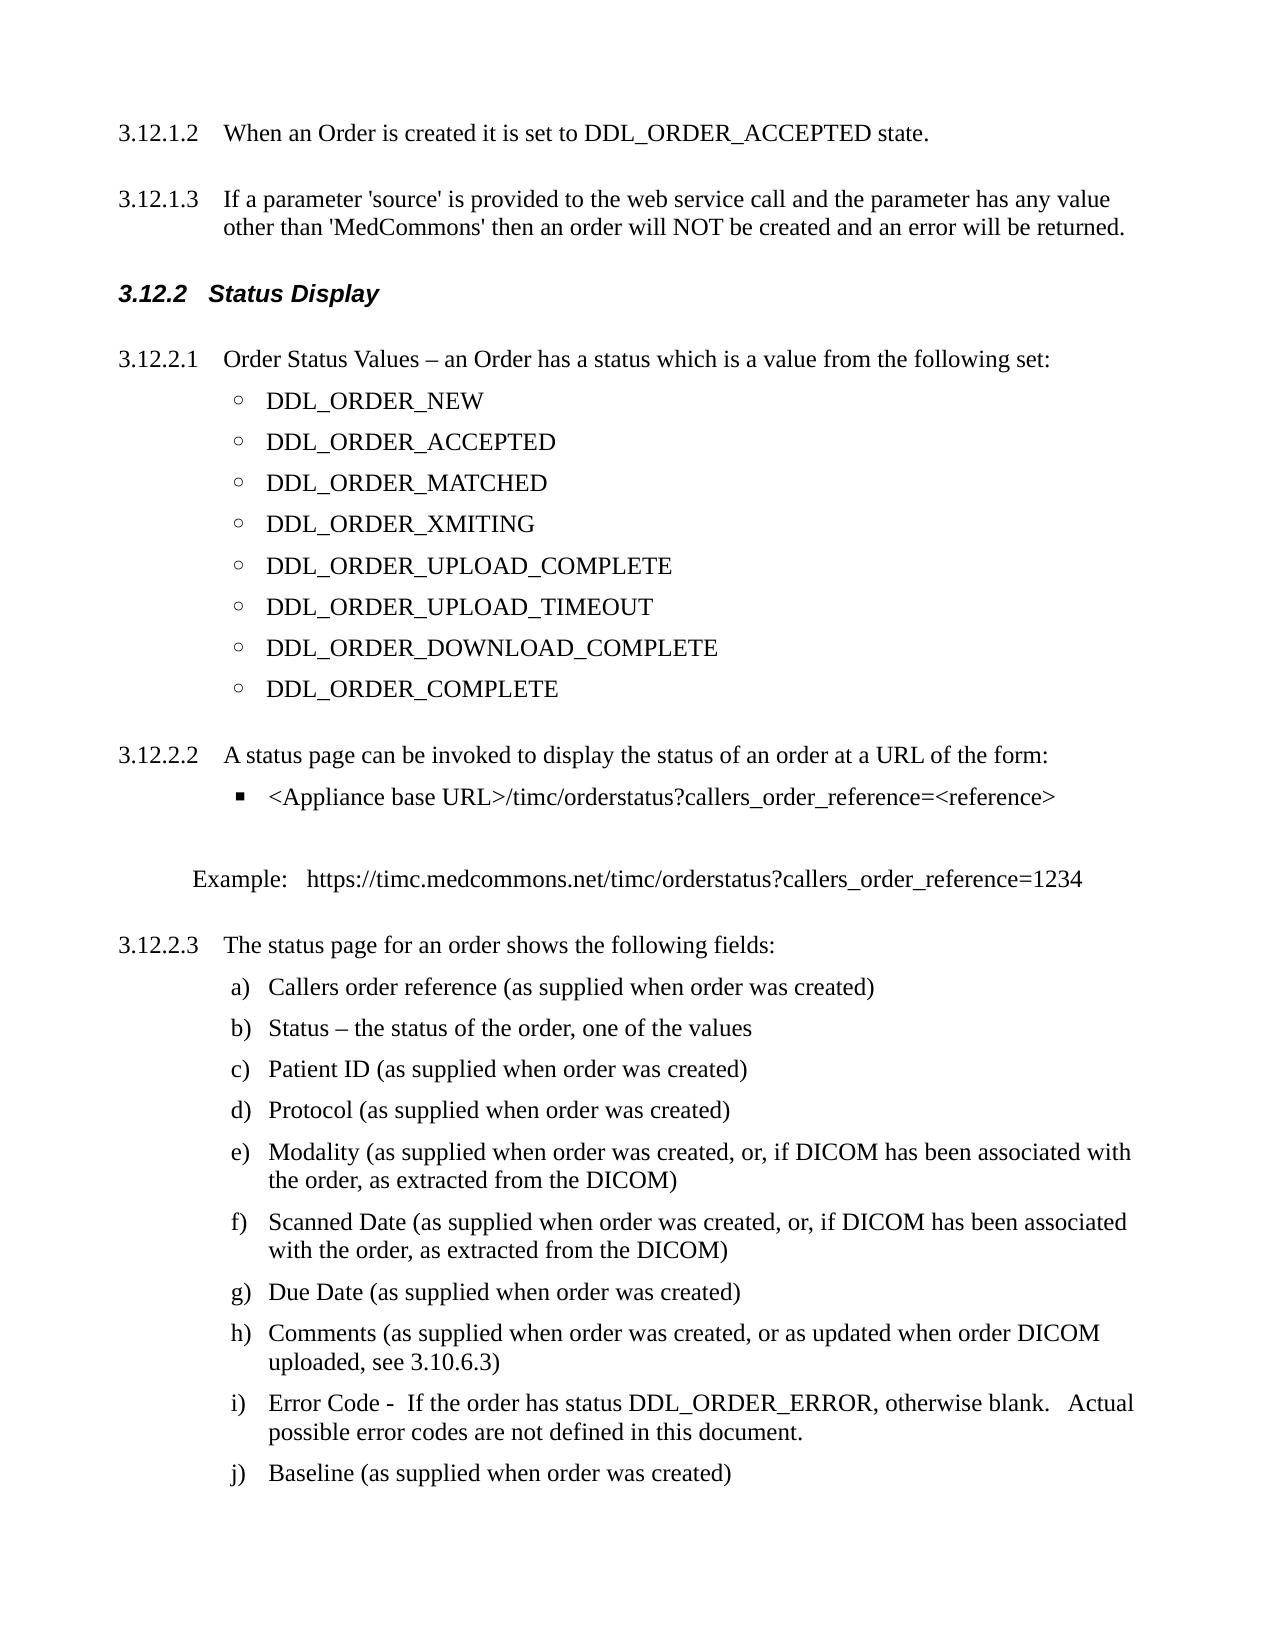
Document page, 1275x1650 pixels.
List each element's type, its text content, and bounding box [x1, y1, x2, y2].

list Due Date (as supplied when order was created) [231, 1277, 1157, 1305]
list Modality (as supplied when order was created, or, if DICOM has been associated with the order, as extracted from the DICOM) [231, 1137, 1157, 1194]
list Baseline (as supplied when order was created) [231, 1458, 1157, 1487]
subtitle Status Display [118, 279, 1157, 307]
list Protocol (as supplied when order was created) [231, 1095, 1157, 1124]
text Example: https://timc.medcommons.net/timc/orderstatus?callers_order_reference=1234 [192, 864, 1157, 893]
list Patient ID (as supplied when order was created) [231, 1054, 1157, 1083]
list Status – the status of the order, one of the values [231, 1013, 1157, 1042]
list Comments (as supplied when order was created, or as updated when order DICOM uploaded, see 3.10.6.3) [231, 1318, 1157, 1375]
subtitle Order Status Values – an Order has a status which is a value from the following set: [118, 345, 1157, 373]
list Callers order reference (as supplied when order was created) [231, 972, 1157, 1000]
list Scanned Date (as supplied when order was created, or, if DICOM has been associated with the order, as extracted from the DICOM) [231, 1207, 1157, 1264]
subtitle If a parameter 'source' is provided to the web service call and the parameter has any value other than 'MedCommons' then an order will NOT be created and an error will be returned. [118, 184, 1157, 241]
subtitle When an Order is created it is set to DDL_ORDER_ACCEPTED state. [118, 118, 1157, 147]
list DDL_ORDER_MATCHED [228, 468, 1157, 497]
subtitle The status page for an order shows the following fields: [118, 931, 1157, 959]
list DDL_ORDER_UPLOAD_COMPLETE [228, 551, 1157, 579]
list DDL_ORDER_DOWNLOAD_COMPLETE [228, 633, 1157, 662]
list DDL_ORDER_COMPLETE [228, 674, 1157, 703]
list <Appliance base URL>/timc/orderstatus?callers_order_reference=<reference> [231, 782, 1157, 811]
list DDL_ORDER_NEW [228, 386, 1157, 414]
list DDL_ORDER_XMITING [228, 509, 1157, 538]
list DDL_ORDER_ACCEPTED [228, 427, 1157, 456]
subtitle A status page can be invoked to display the status of an order at a URL of the form: [118, 741, 1157, 769]
list DDL_ORDER_UPLOAD_TIMEOUT [228, 592, 1157, 621]
list Error Code - If the order has status DDL_ORDER_ERROR, otherwise blank. Actual possible error codes are not defined in this document. [231, 1388, 1157, 1445]
